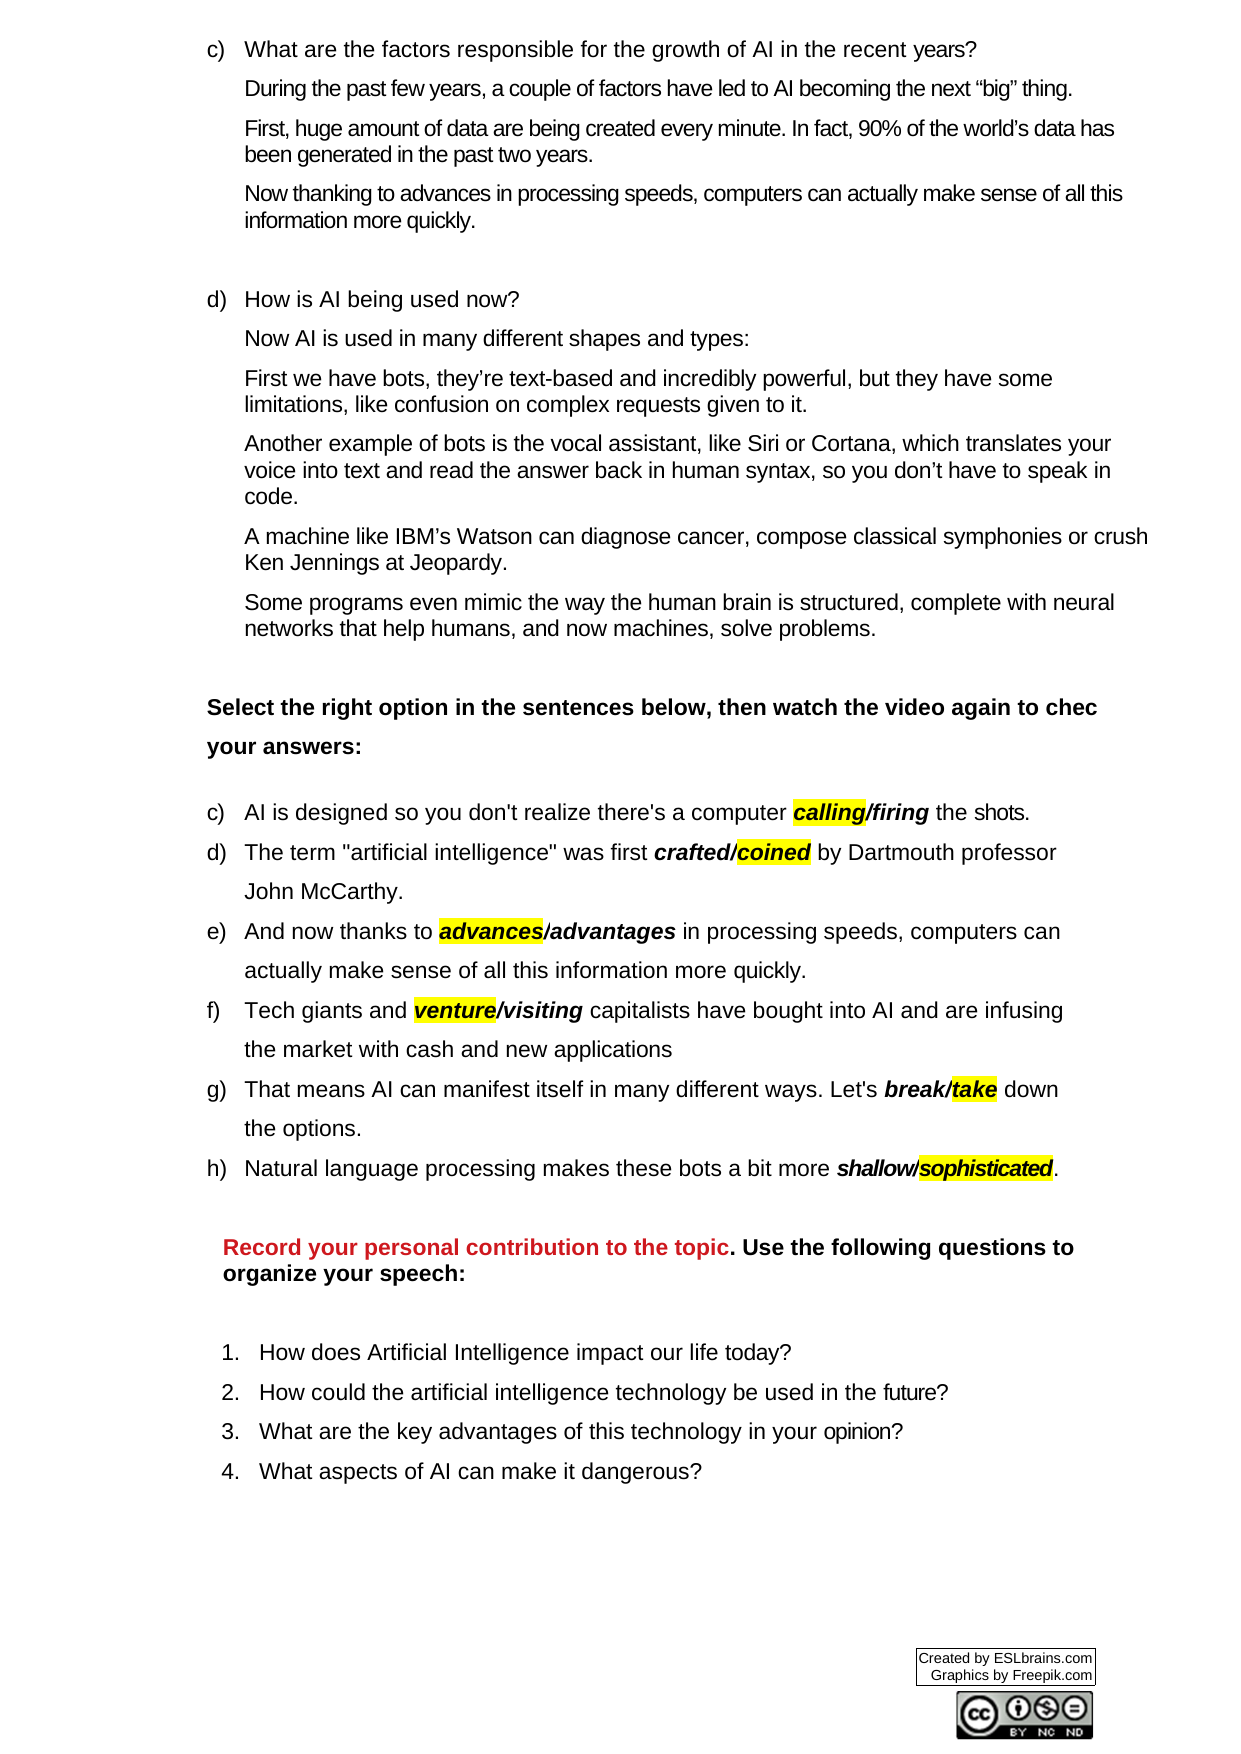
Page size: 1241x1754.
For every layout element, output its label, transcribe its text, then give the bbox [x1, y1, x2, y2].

list That means AI can manifest itself in many different ways. Let's break/take down the options. [207, 1076, 1059, 1141]
list Now thanking to advances in processing speeds, computers can actually make sense of all this information more quickly. [207, 180, 1153, 233]
list The term "artificial intelligence" was first crafted/coined by Dartmouth professor John McCarthy. [207, 839, 1057, 904]
list What aspects of AI can make it dangerous? [221, 1458, 1153, 1484]
list Select the right option in the sentences below, then watch the video again to chec [207, 694, 1153, 720]
list How could the artificial intelligence technology be used in the future? [221, 1378, 1153, 1405]
list Now AI is used in many different shapes and types: [207, 325, 1153, 351]
list First we have bots, they’re text-based and incredibly powerful, but they have some limitations, like confusion on complex requests given to it. [207, 364, 1153, 417]
list Another example of bots is the vocal assistant, like Siri or Cortana, which translates your voice into text and read the answer back in human syntax, so you don’t have to speak in code. [207, 430, 1153, 509]
list AI is designed so you don't realize there's a computer calling/firing the shots. [207, 799, 1153, 826]
list your answers: [207, 733, 1153, 759]
list What are the key advantages of this technology in your opinion? [221, 1418, 1153, 1444]
list During the past few years, a couple of factors have led to AI becoming the next “big” thing. [207, 75, 1153, 101]
list Some programs even mimic the way the human brain is structured, complete with neural networks that help humans, and now machines, solve problems. [207, 588, 1153, 641]
picture [955, 1690, 1094, 1740]
list Natural language processing makes these bots a bit more shallow/sophisticated. [207, 1154, 1153, 1181]
subtitle Record your personal contribution to the topic. Use the following questions to organize your speech: [223, 1233, 1153, 1286]
list And now thanks to advances/advantages in processing speeds, computers can actually make sense of all this information more quickly. [207, 918, 1061, 983]
list d) How is AI being used now? [207, 286, 1153, 312]
list Tech giants and venture/visiting capitalists have bought into AI and are infusing the market with cash and new applications [207, 997, 1063, 1062]
list First, huge amount of data are being created every minute. In fact, 90% of the world’s data has been generated in the past two years. [207, 114, 1153, 167]
list c) What are the factors responsible for the growth of AI in the recent years? [207, 36, 1153, 62]
list A machine like IBM’s Watson can diagnose cancer, compose classical symphonies or crush Ken Jennings at Jeopardy. [207, 523, 1153, 575]
list How does Artificial Intelligence impact our life today? [221, 1339, 1153, 1365]
